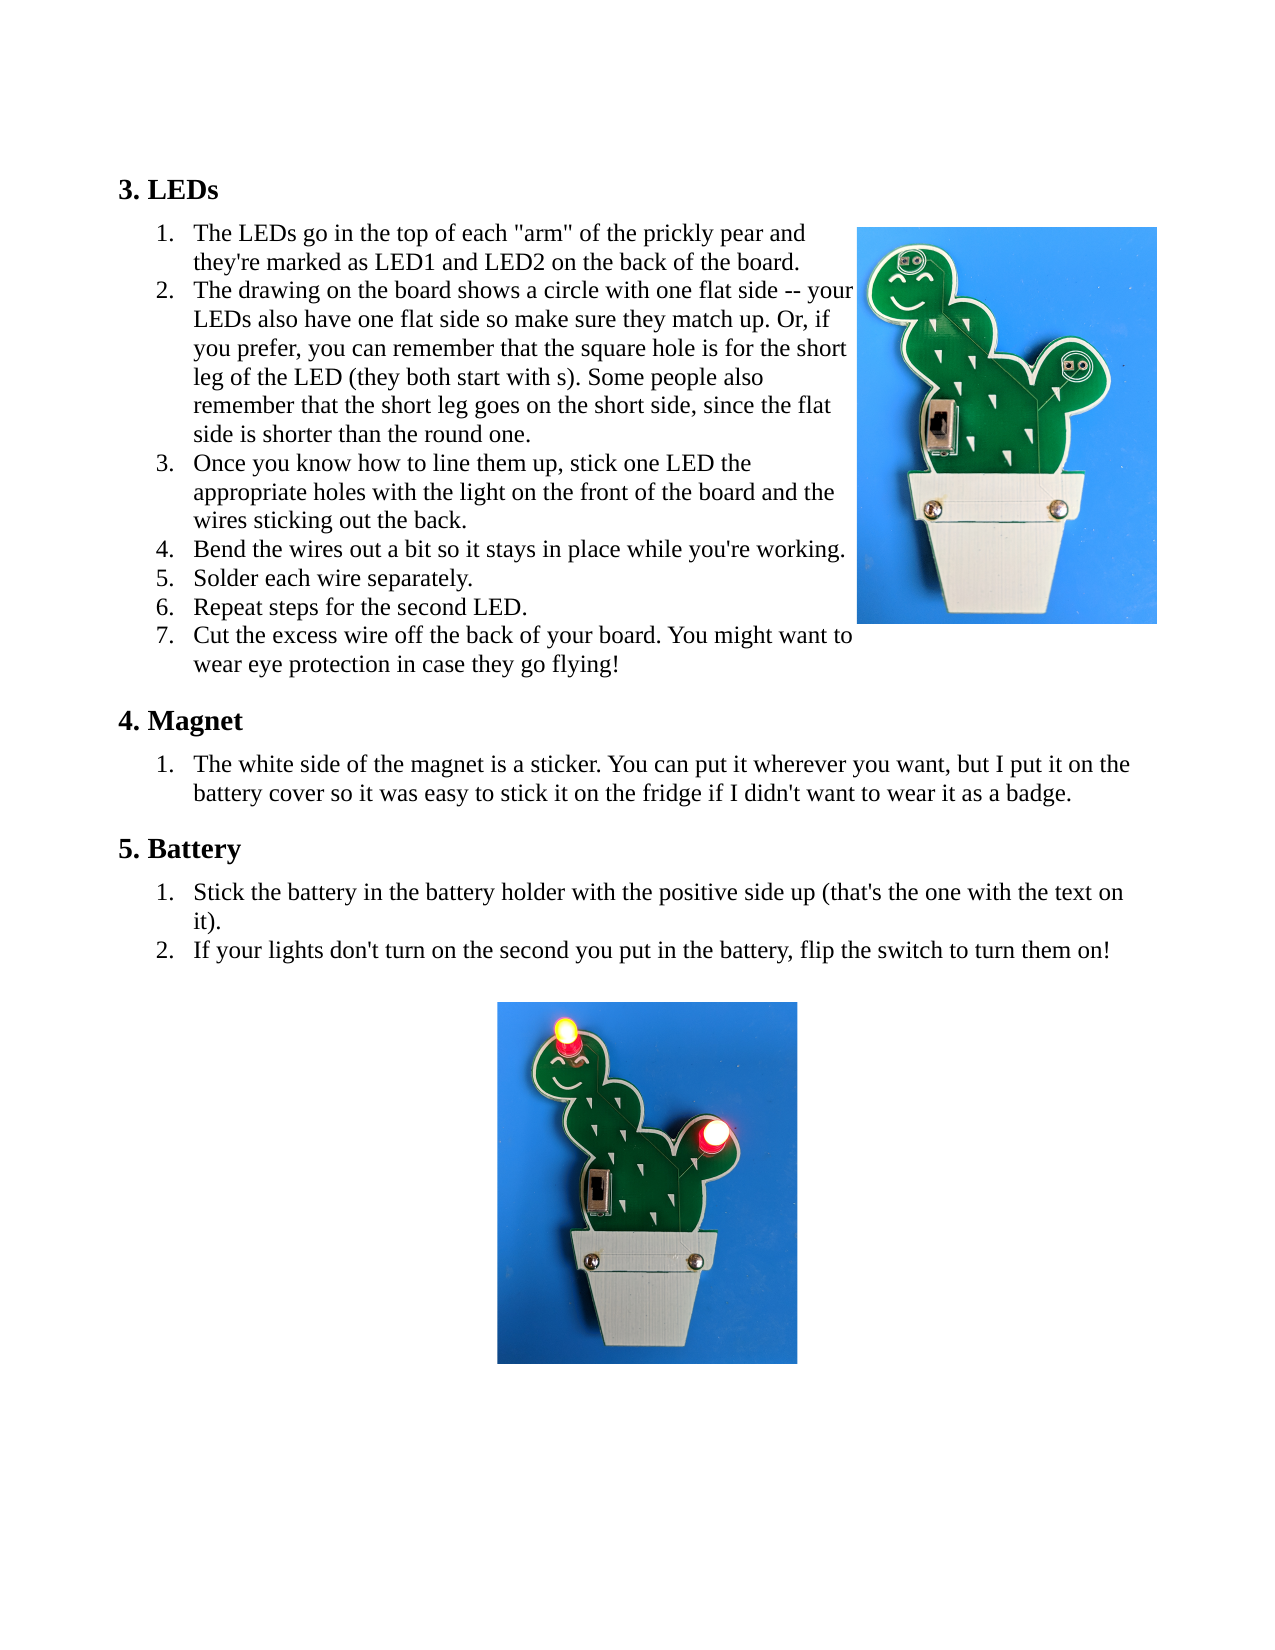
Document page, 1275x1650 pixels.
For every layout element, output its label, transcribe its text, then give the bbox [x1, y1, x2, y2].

subtitle 5. Battery [118, 831, 1157, 865]
subtitle 4. Magnet [118, 703, 1157, 736]
list The drawing on the board shows a circle with one flat side -- your LEDs also have one flat side so make sure they match up. Or, if you prefer, you can remember that the square hole is for the short leg of the LED (they both start with s). Some people also remember that the short leg goes on the short side, since the flat side is shorter than the round one. [156, 275, 856, 448]
picture [856, 227, 1157, 624]
list Stick the battery in the battery holder with the positive side up (that's the one with the text on it). [156, 877, 1157, 935]
list Bend the wires out a bit so it stays in place while you're working. [156, 534, 856, 563]
list The LEDs go in the top of each "arm" of the prickly pear and they're marked as LED1 and LED2 on the back of the board. [156, 218, 1157, 275]
subtitle 3. LEDs [118, 172, 1157, 205]
list Once you know how to line them up, stick one LED the appropriate holes with the light on the front of the board and the wires sticking out the back. [156, 448, 856, 534]
list If your lights don't turn on the second you put in the battery, flip the switch to turn them on! [156, 935, 1157, 964]
picture [497, 1002, 798, 1364]
list Solder each wire separately. [156, 563, 856, 592]
list Cut the excess wire off the back of your board. You might want to wear eye protection in case they go flying! [156, 620, 1157, 678]
list The white side of the magnet is a sticker. You can put it wherever you want, but I put it on the battery cover so it was easy to stick it on the fridge if I didn't want to wear it as a badge. [156, 749, 1157, 806]
list Repeat steps for the second LED. [156, 592, 856, 620]
